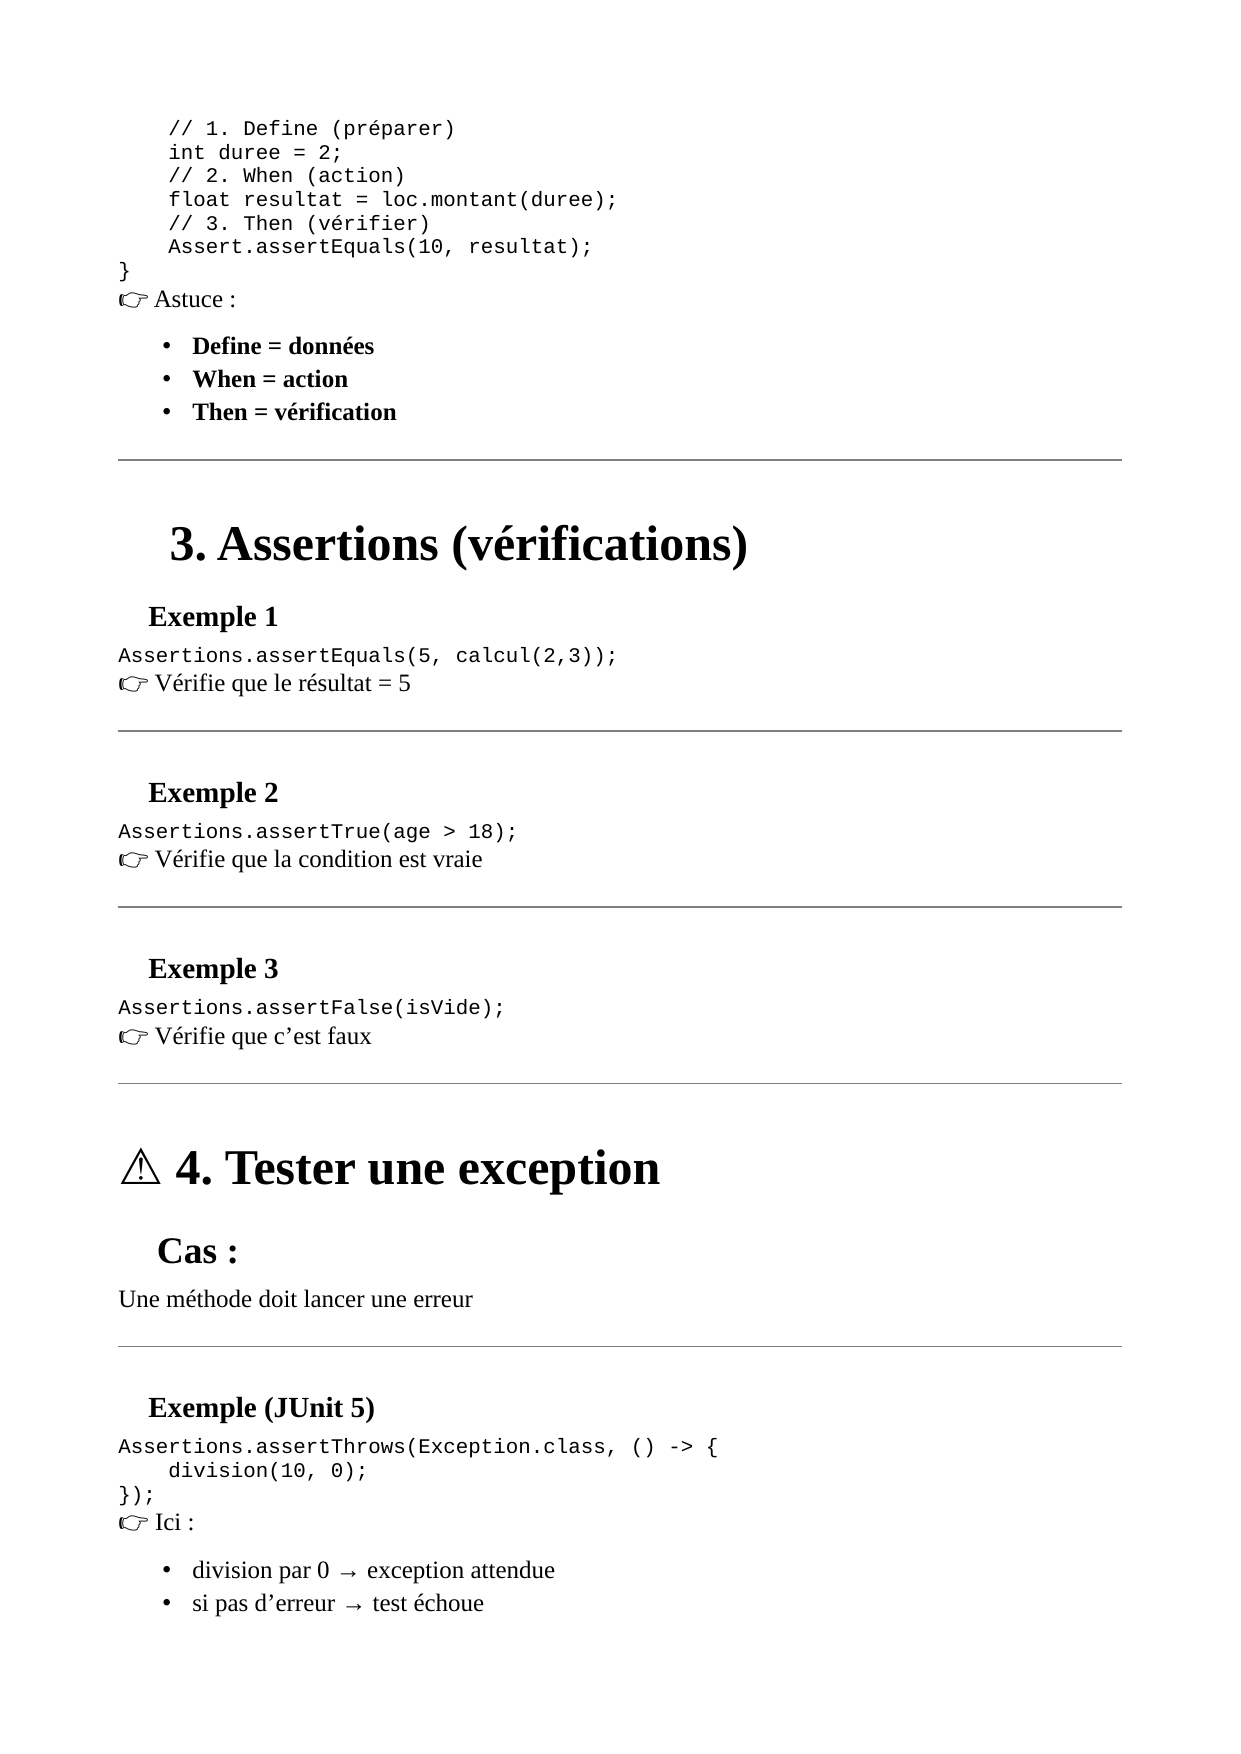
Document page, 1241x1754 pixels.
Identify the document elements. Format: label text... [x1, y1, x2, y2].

subtitle ✅ 3. Assertions (vérifications) [118, 514, 1122, 572]
subtitle 💡 Exemple 1 [118, 599, 1122, 632]
subtitle 💡 Exemple 3 [118, 951, 1122, 984]
text int duree = 2; [118, 142, 1122, 165]
text Assertions.assertEquals(5, calcul(2,3)); [118, 645, 1122, 668]
text 👉 Ici : [118, 1507, 1122, 1536]
list Then = vérification [162, 397, 1122, 426]
list Define = données [162, 331, 1122, 360]
text Assertions.assertThrows(Exception.class, () -> { [118, 1437, 1122, 1460]
text 👉 Astuce : [118, 284, 1122, 312]
subtitle ⚠️ 4. Tester une exception [118, 1138, 1122, 1195]
subtitle 🧠 Cas : [118, 1228, 1122, 1272]
text // 1. Define (préparer) [118, 118, 1122, 142]
text 👉 Vérifie que c’est faux [118, 1021, 1122, 1049]
subtitle 💡 Exemple (JUnit 5) [118, 1391, 1122, 1424]
subtitle 💡 Exemple 2 [118, 775, 1122, 808]
text 👉 Vérifie que le résultat = 5 [118, 668, 1122, 697]
text division(10, 0); [118, 1460, 1122, 1484]
text } [118, 260, 1122, 284]
text // 2. When (action) [118, 165, 1122, 189]
list division par 0 → exception attendue [162, 1555, 1122, 1584]
text Une méthode doit lancer une erreur [118, 1284, 1122, 1313]
list When = action [162, 364, 1122, 393]
text float resultat = loc.montant(duree); [118, 189, 1122, 213]
text Assertions.assertFalse(isVide); [118, 997, 1122, 1021]
text // 3. Then (vérifier) [118, 213, 1122, 236]
text }); [118, 1484, 1122, 1507]
text Assert.assertEquals(10, resultat); [118, 236, 1122, 260]
list si pas d’erreur → test échoue ❌ [162, 1588, 1122, 1617]
text 👉 Vérifie que la condition est vraie [118, 844, 1122, 873]
text Assertions.assertTrue(age > 18); [118, 821, 1122, 844]
